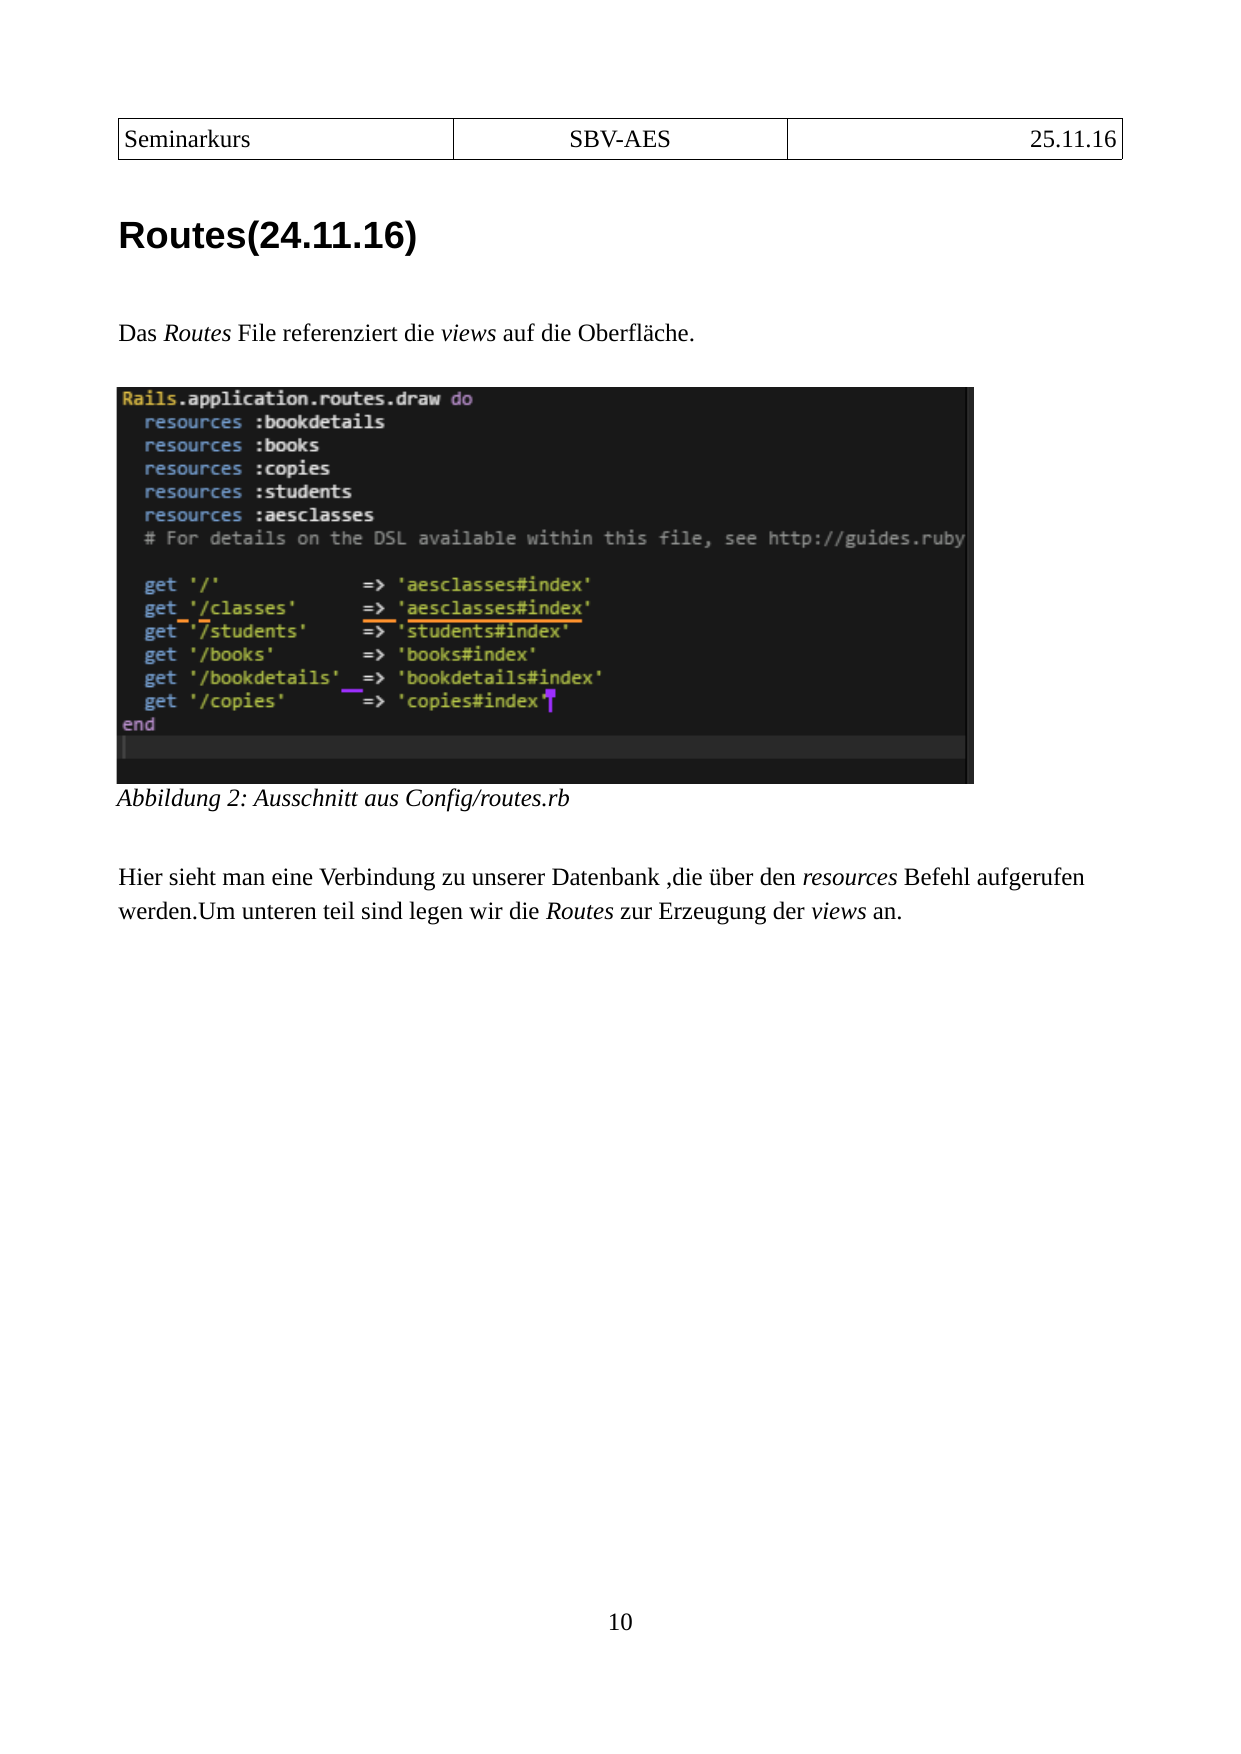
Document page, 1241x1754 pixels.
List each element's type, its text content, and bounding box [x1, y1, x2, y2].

text Hier sieht man eine Verbindung zu unserer Datenbank ,die über den resources Befehl aufgerufen werden.Um unteren teil sind legen wir die Routes zur Erzeugung der views an. [118, 862, 1122, 925]
text Abbildung 2: Ausschnitt aus Config/routes.rb [117, 784, 974, 812]
subtitle Routes(24.11.16) [118, 213, 1122, 257]
text Das Routes File referenziert die views auf die Oberfläche. [117, 318, 1122, 841]
picture [116, 387, 974, 784]
